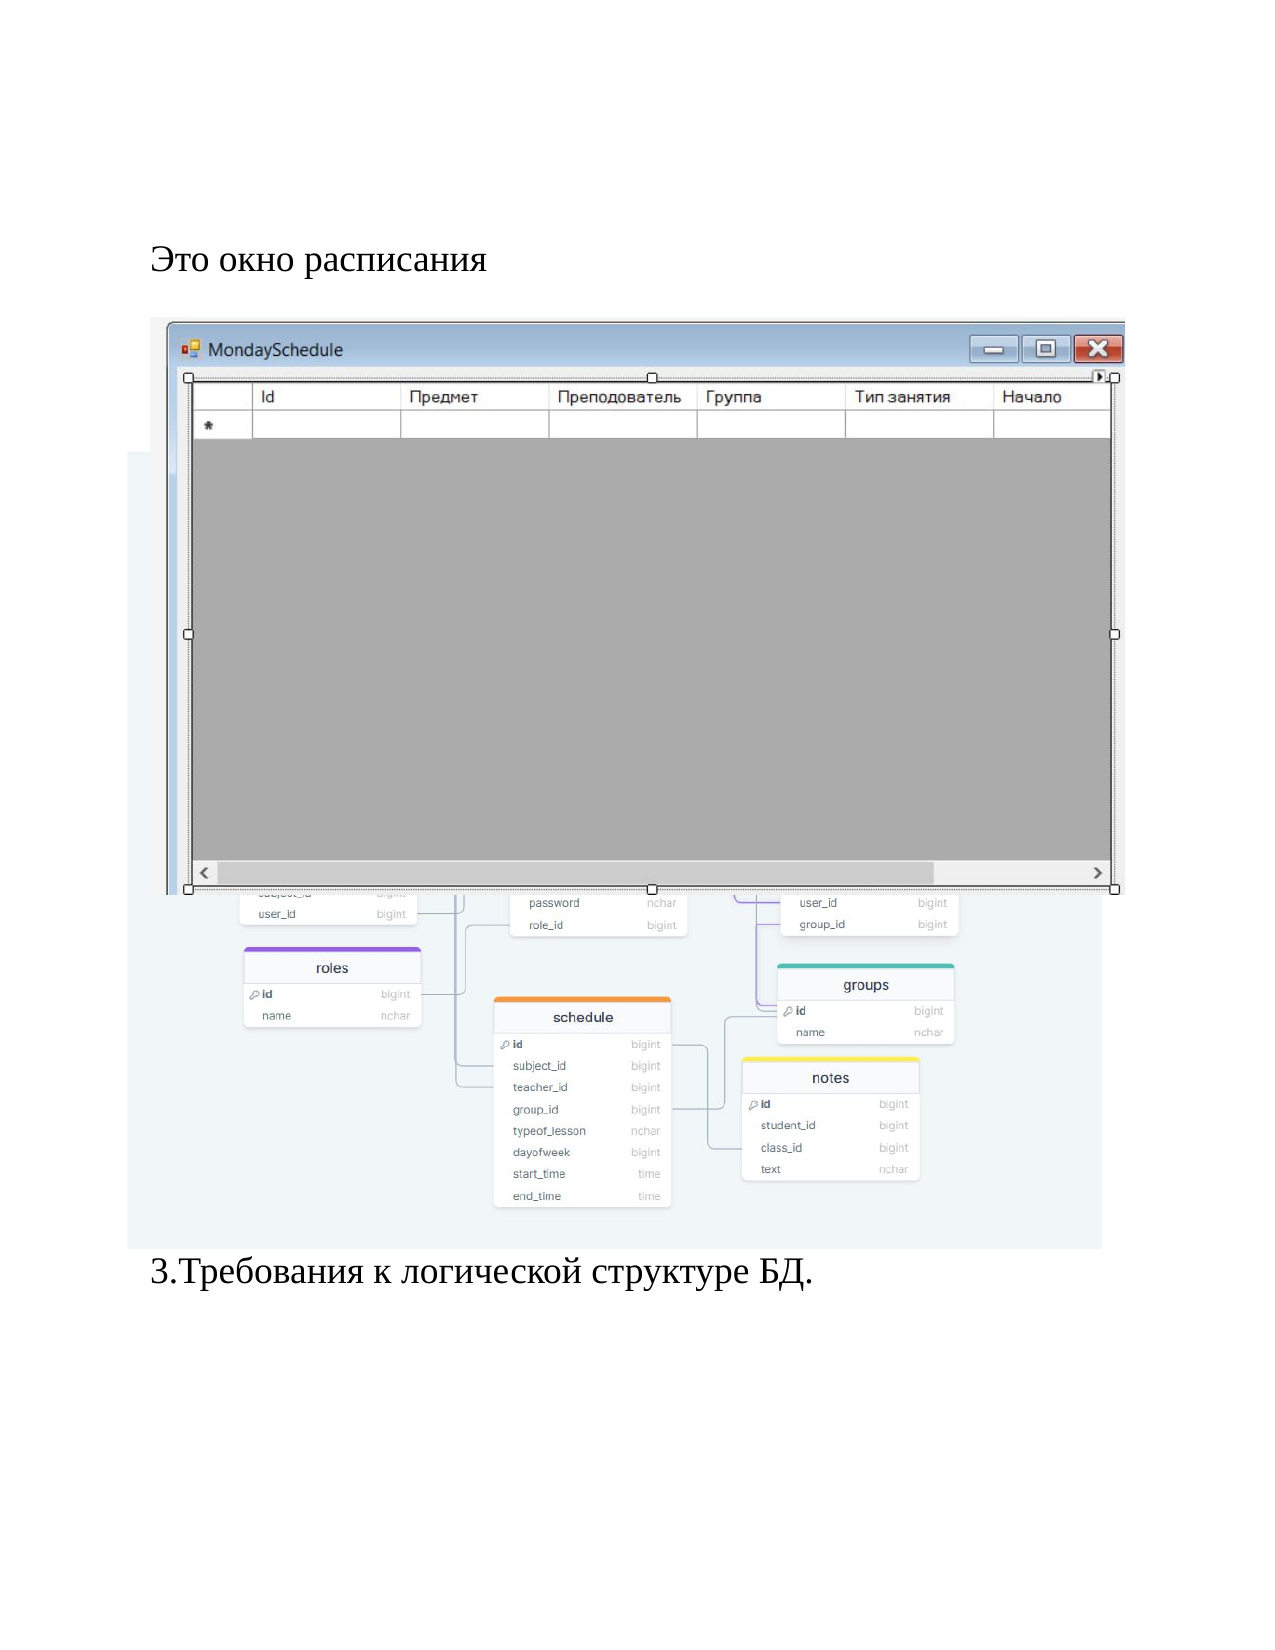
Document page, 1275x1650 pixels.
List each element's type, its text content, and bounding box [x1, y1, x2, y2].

text 3.Требования к логической структуре БД. [150, 895, 1125, 1292]
text Это окно расписания [150, 236, 1125, 279]
picture [127, 317, 1125, 1249]
text [150, 301, 1125, 317]
